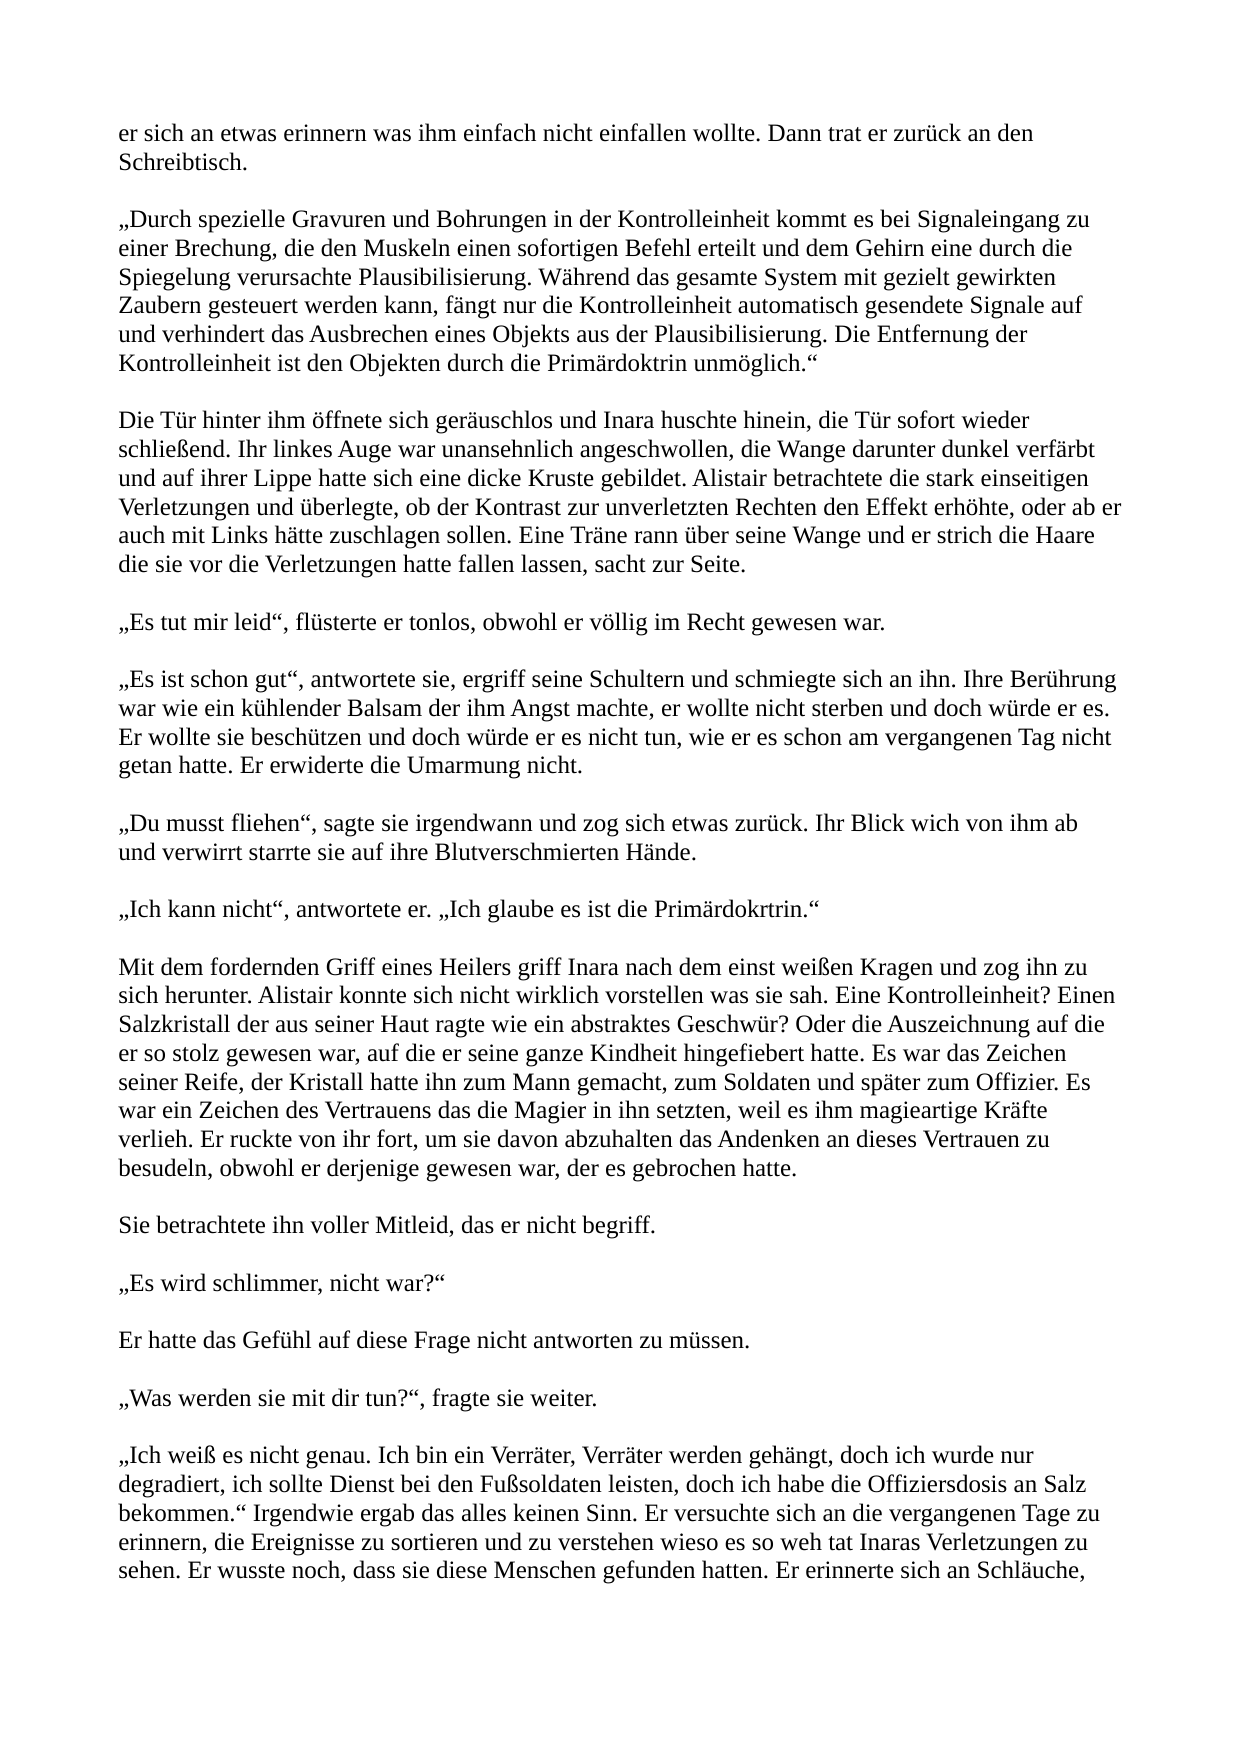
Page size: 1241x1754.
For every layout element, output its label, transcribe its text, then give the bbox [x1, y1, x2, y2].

text „Es wird schlimmer, nicht war?“ [118, 1268, 1122, 1297]
text „Durch spezielle Gravuren und Bohrungen in der Kontrolleinheit kommt es bei Signaleingang zu einer Brechung, die den Muskeln einen sofortigen Befehl erteilt und dem Gehirn eine durch die Spiegelung verursachte Plausibilisierung. Während das gesamte System mit gezielt gewirkten Zaubern gesteuert werden kann, fängt nur die Kontrolleinheit automatisch gesendete Signale auf und verhindert das Ausbrechen eines Objekts aus der Plausibilisierung. Die Entfernung der Kontrolleinheit ist den Objekten durch die Primärdoktrin unmöglich.“ [118, 204, 1122, 377]
text „Es ist schon gut“, antwortete sie, ergriff seine Schultern und schmiegte sich an ihn. Ihre Berührung war wie ein kühlender Balsam der ihm Angst machte, er wollte nicht sterben und doch würde er es. Er wollte sie beschützen und doch würde er es nicht tun, wie er es schon am vergangenen Tag nicht getan hatte. Er erwiderte die Umarmung nicht. [118, 664, 1122, 779]
text „Was werden sie mit dir tun?“, fragte sie weiter. [118, 1383, 1122, 1412]
text Mit dem fordernden Griff eines Heilers griff Inara nach dem einst weißen Kragen und zog ihn zu sich herunter. Alistair konnte sich nicht wirklich vorstellen was sie sah. Eine Kontrolleinheit? Einen Salzkristall der aus seiner Haut ragte wie ein abstraktes Geschwür? Oder die Auszeichnung auf die er so stolz gewesen war, auf die er seine ganze Kindheit hingefiebert hatte. Es war das Zeichen seiner Reife, der Kristall hatte ihn zum Mann gemacht, zum Soldaten und später zum Offizier. Es war ein Zeichen des Vertrauens das die Magier in ihn setzten, weil es ihm magieartige Kräfte verlieh. Er ruckte von ihr fort, um sie davon abzuhalten das Andenken an dieses Vertrauen zu besudeln, obwohl er derjenige gewesen war, der es gebrochen hatte. [118, 952, 1122, 1182]
text Die Tür hinter ihm öffnete sich geräuschlos und Inara huschte hinein, die Tür sofort wieder schließend. Ihr linkes Auge war unansehnlich angeschwollen, die Wange darunter dunkel verfärbt und auf ihrer Lippe hatte sich eine dicke Kruste gebildet. Alistair betrachtete die stark einseitigen Verletzungen und überlegte, ob der Kontrast zur unverletzten Rechten den Effekt erhöhte, oder ab er auch mit Links hätte zuschlagen sollen. Eine Träne rann über seine Wange und er strich die Haare die sie vor die Verletzungen hatte fallen lassen, sacht zur Seite. [118, 406, 1122, 578]
text „Es tut mir leid“, flüsterte er tonlos, obwohl er völlig im Recht gewesen war. [118, 607, 1122, 636]
text Er hatte das Gefühl auf diese Frage nicht antworten zu müssen. [118, 1326, 1122, 1354]
text „Du musst fliehen“, sagte sie irgendwann und zog sich etwas zurück. Ihr Blick wich von ihm ab und verwirrt starrte sie auf ihre Blutverschmierten Hände. [118, 808, 1122, 866]
text „Ich weiß es nicht genau. Ich bin ein Verräter, Verräter werden gehängt, doch ich wurde nur degradiert, ich sollte Dienst bei den Fußsoldaten leisten, doch ich habe die Offiziersdosis an Salz bekommen.“ Irgendwie ergab das alles keinen Sinn. Er versuchte sich an die vergangenen Tage zu erinnern, die Ereignisse zu sortieren und zu verstehen wieso es so weh tat Inaras Verletzungen zu sehen. Er wusste noch, dass sie diese Menschen gefunden hatten. Er erinnerte sich an Schläuche, [118, 1441, 1122, 1584]
text „Ich kann nicht“, antwortete er. „Ich glaube es ist die Primärdokrtrin.“ [118, 894, 1122, 923]
text Sie betrachtete ihn voller Mitleid, das er nicht begriff. [118, 1211, 1122, 1239]
text er sich an etwas erinnern was ihm einfach nicht einfallen wollte. Dann trat er zurück an den Schreibtisch. [118, 118, 1122, 176]
